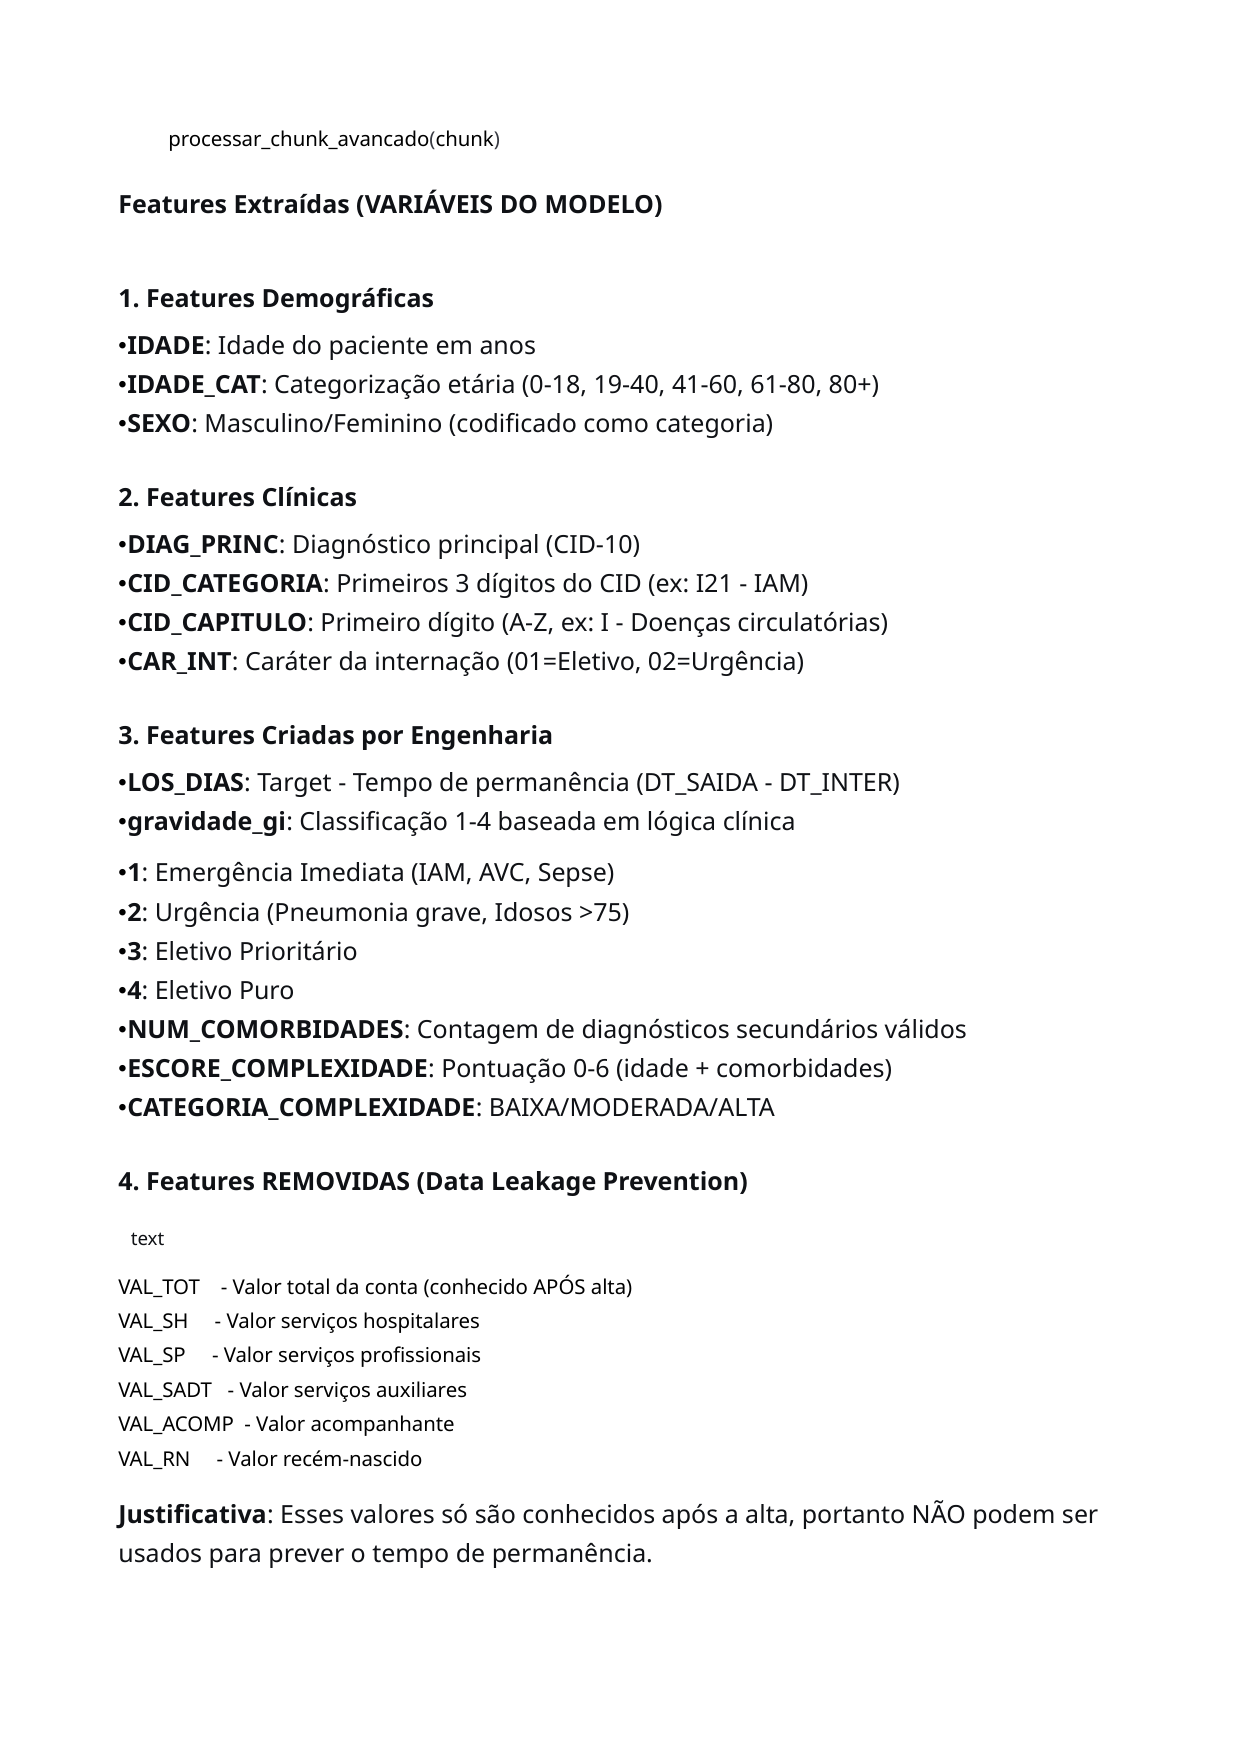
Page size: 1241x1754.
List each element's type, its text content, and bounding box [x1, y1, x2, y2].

list DIAG_PRINC: Diagnóstico principal (CID-10) [118, 526, 1122, 560]
subtitle 2. Features Clínicas [118, 470, 1122, 514]
list IDADE_CAT: Categorização etária (0-18, 19-40, 41-60, 61-80, 80+) [118, 367, 1122, 401]
list CAR_INT: Caráter da internação (01=Eletivo, 02=Urgência) [118, 644, 1122, 678]
list 3: Eletivo Prioritário [118, 933, 1122, 967]
subtitle Features Extraídas (VARIÁVEIS DO MODELO) [118, 177, 1122, 221]
text VAL_ACOMP - Valor acompanhante [118, 1403, 1122, 1437]
list LOS_DIAS: Target - Tempo de permanência (DT_SAIDA - DT_INTER) [118, 764, 1122, 798]
text text [131, 1223, 1122, 1251]
subtitle 1. Features Demográficas [118, 271, 1122, 315]
list CATEGORIA_COMPLEXIDADE: BAIXA/MODERADA/ALTA [118, 1090, 1122, 1124]
list gravidade_gi: Classificação 1-4 baseada em lógica clínica [118, 803, 1122, 837]
subtitle 3. Features Criadas por Engenharia [118, 708, 1122, 752]
text VAL_TOT - Valor total da conta (conhecido APÓS alta) [118, 1266, 1122, 1300]
text Justificativa: Esses valores só são conhecidos após a alta, portanto NÃO podem ser usados para prever o tempo de permanência. [118, 1497, 1122, 1570]
list 1: Emergência Imediata (IAM, AVC, Sepse) [118, 855, 1122, 889]
list 2: Urgência (Pneumonia grave, Idosos >75) [118, 894, 1122, 928]
list ESCORE_COMPLEXIDADE: Pontuação 0-6 (idade + comorbidades) [118, 1051, 1122, 1085]
list CID_CATEGORIA: Primeiros 3 dígitos do CID (ex: I21 - IAM) [118, 565, 1122, 599]
text VAL_SADT - Valor serviços auxiliares [118, 1369, 1122, 1403]
list NUM_COMORBIDADES: Contagem de diagnósticos secundários válidos [118, 1012, 1122, 1046]
list 4: Eletivo Puro [118, 972, 1122, 1007]
list CID_CAPITULO: Primeiro dígito (A-Z, ex: I - Doenças circulatórias) [118, 604, 1122, 639]
text VAL_SP - Valor serviços profissionais [118, 1334, 1122, 1369]
text VAL_RN - Valor recém-nascido [118, 1437, 1122, 1472]
text processar_chunk_avancado(chunk) [118, 118, 1122, 152]
list IDADE: Idade do paciente em anos [118, 327, 1122, 362]
subtitle 4. Features REMOVIDAS (Data Leakage Prevention) [118, 1154, 1122, 1198]
list SEXO: Masculino/Feminino (codificado como categoria) [118, 406, 1122, 440]
text VAL_SH - Valor serviços hospitalares [118, 1300, 1122, 1334]
